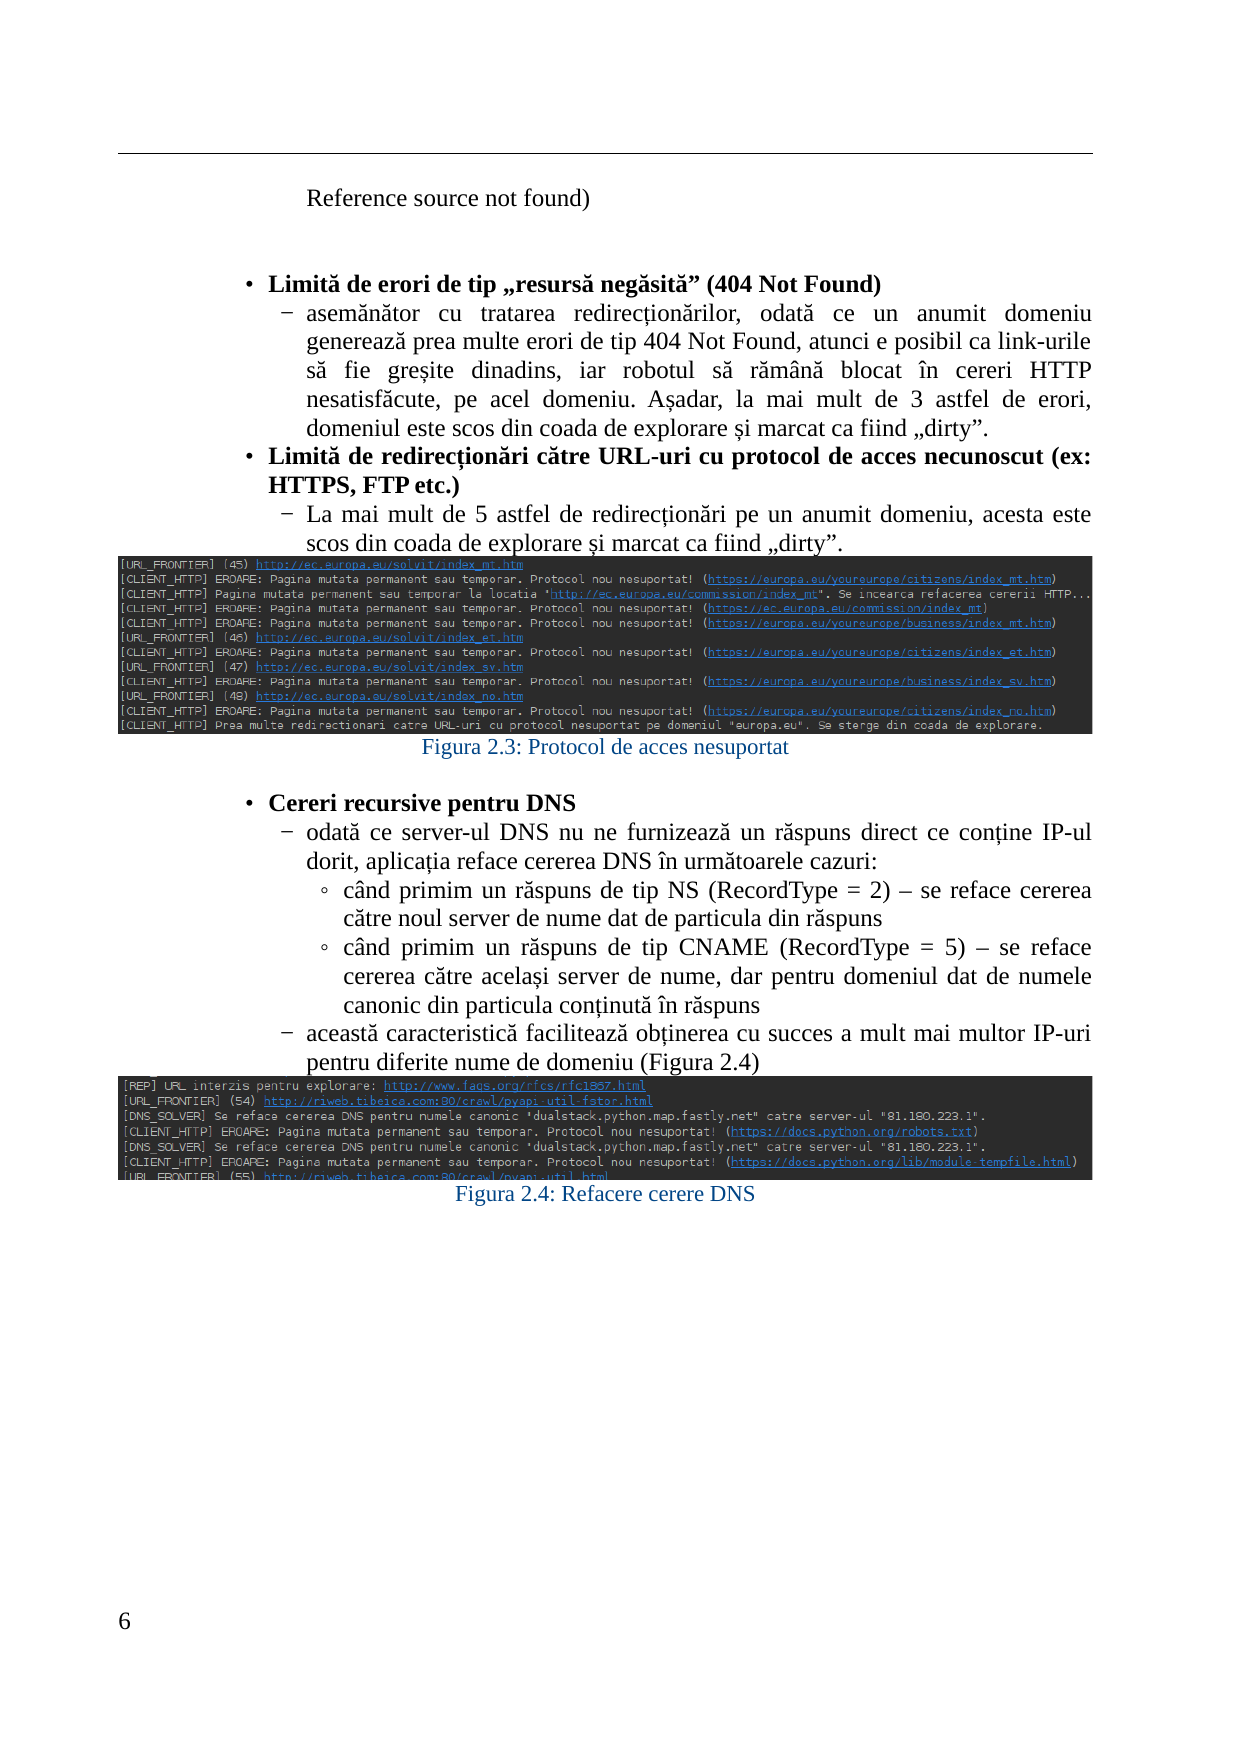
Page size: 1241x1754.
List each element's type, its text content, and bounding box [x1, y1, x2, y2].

list La mai mult de 5 astfel de redirecționări pe un anumit domeniu, acesta este scos din coada de explorare și marcat ca fiind „dirty”. [287, 499, 1093, 556]
list Cereri recursive pentru DNS [249, 788, 1093, 817]
picture [118, 1076, 1093, 1180]
list când primim un răspuns de tip CNAME (RecordType = 5) – se reface cererea către același server de nume, dar pentru domeniul dat de numele canonic din particula conținută în răspuns [324, 932, 1093, 1018]
list când serverul HTTP răspunde cu 301 sau 302 de prea multe ori pentru o singură cerere de resursă (mai mult de 3 ori / domeniu / resursă), atunci acesta poate fi un semn de spider trap și se șterge domeniul din coada de explorare, fiind și marcat ca fiind „dirty”. (Figura 2.3 și Error: Reference source not found) [287, 183, 1093, 211]
list Limită de erori de tip „resursă negăsită” (404 Not Found) [249, 269, 1093, 298]
text Figura 2.4: Refacere cerere DNS [118, 1180, 1093, 1206]
list odată ce server-ul DNS nu ne furnizează un răspuns direct ce conține IP-ul dorit, aplicația reface cererea DNS în următoarele cazuri: [287, 817, 1093, 875]
list Limită de redirecționări către URL-uri cu protocol de acces necunoscut (ex: HTTPS, FTP etc.) [249, 441, 1093, 499]
list când primim un răspuns de tip NS (RecordType = 2) – se reface cererea către noul server de nume dat de particula din răspuns [324, 875, 1093, 932]
picture [118, 556, 1093, 734]
list asemănător cu tratarea redirecționărilor, odată ce un anumit domeniu generează prea multe erori de tip 404 Not Found, atunci e posibil ca link-urile să fie greșite dinadins, iar robotul să rămână blocat în cereri HTTP nesatisfăcute, pe acel domeniu. Așadar, la mai mult de 3 astfel de erori, domeniul este scos din coada de explorare și marcat ca fiind „dirty”. [287, 298, 1093, 441]
text Figura 2.3: Protocol de acces nesuportat [118, 734, 1093, 760]
list această caracteristică facilitează obținerea cu succes a mult mai multor IP-uri pentru diferite nume de domeniu (Figura 2.4) [287, 1018, 1093, 1076]
